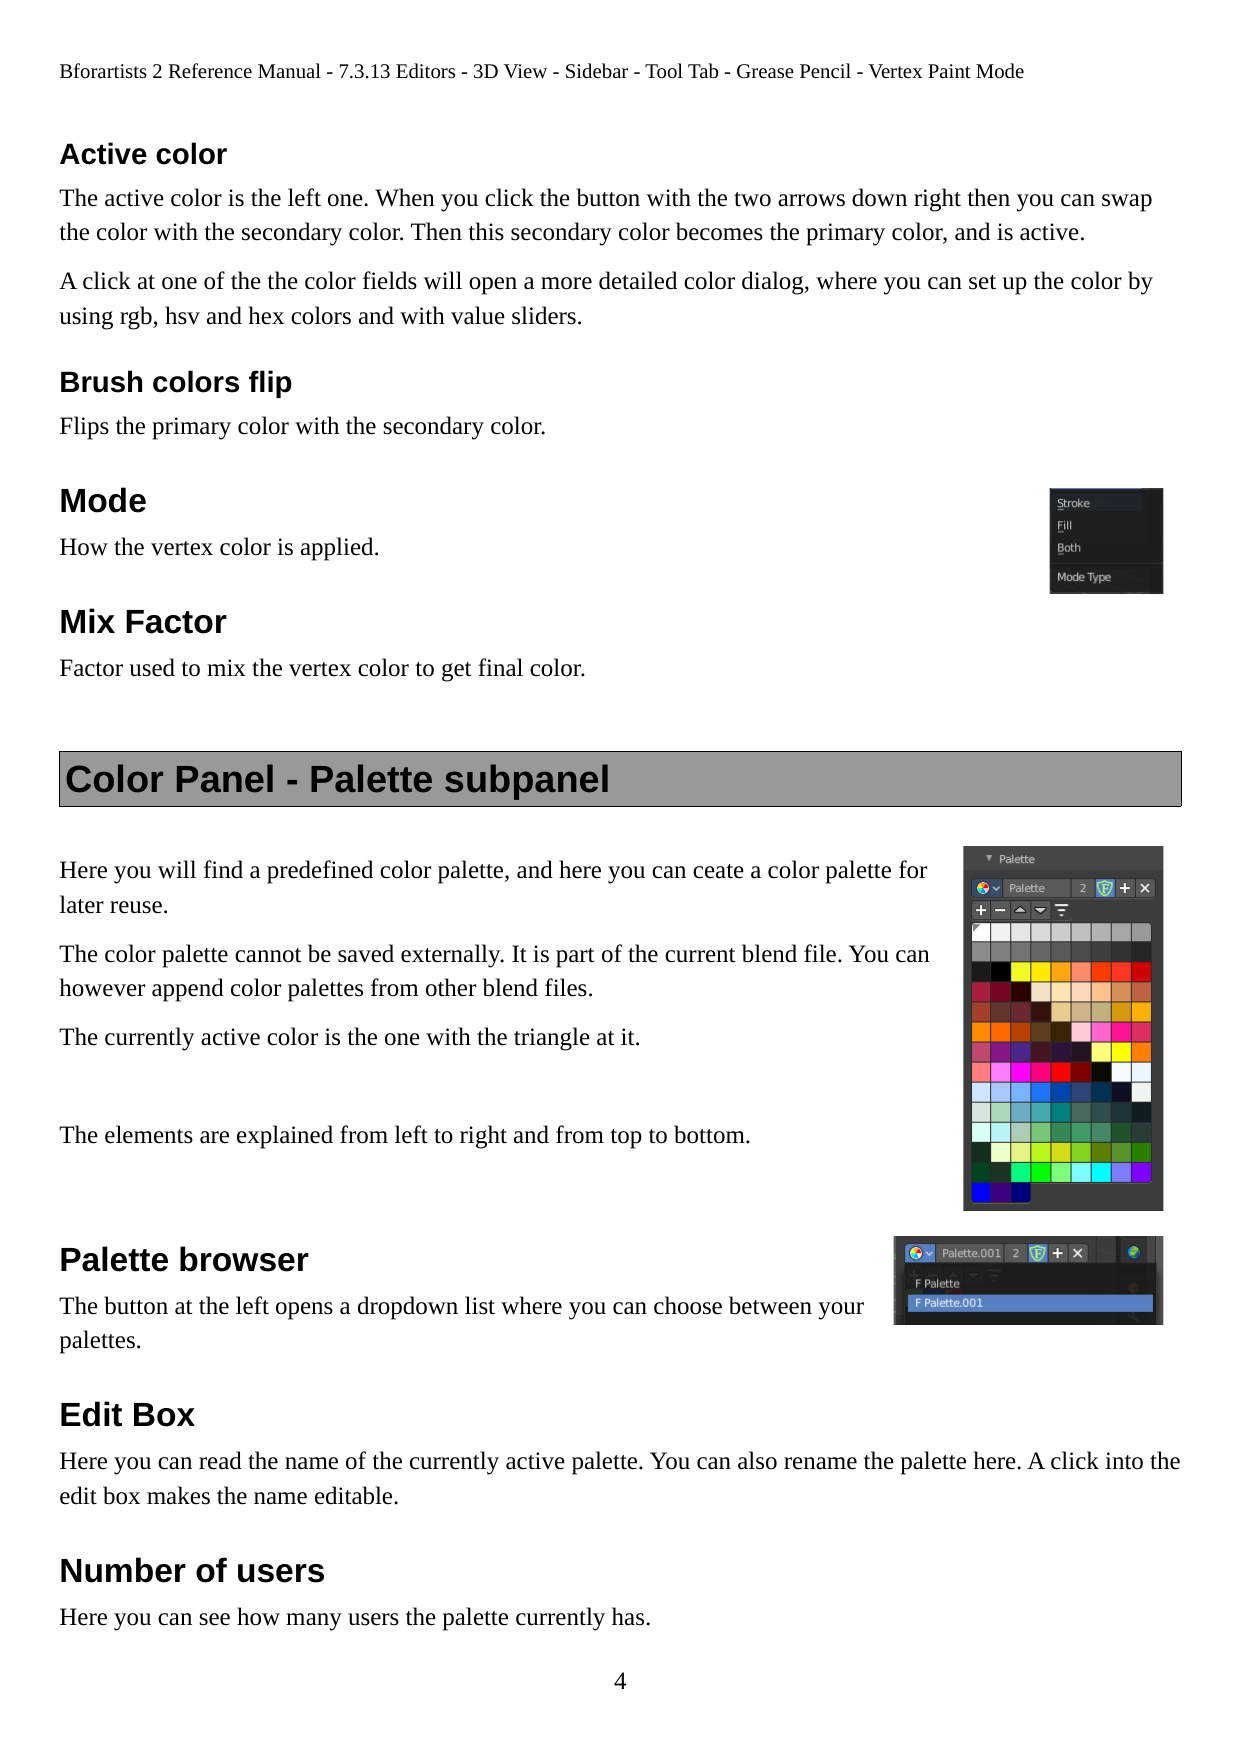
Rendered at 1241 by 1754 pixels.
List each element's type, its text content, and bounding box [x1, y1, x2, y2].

text The currently active color is the one with the triangle at it. [59, 1022, 963, 1051]
text The button at the left opens a dropdown list where you can choose between your palettes. [59, 1291, 1181, 1354]
text A click at one of the the color fields will open a more detailed color dialog, where you can set up the color by using rgb, hsv and hex colors and with value sliders. [59, 266, 1181, 330]
text The active color is the left one. When you click the button with the two arrows down right then you can swap the color with the secondary color. Then this secondary color becomes the primary color, and is active. [59, 183, 1181, 246]
subtitle Palette browser [59, 1239, 893, 1278]
text How the vertex color is applied. [59, 532, 1049, 561]
subtitle Edit Box [59, 1395, 1181, 1434]
text Flips the primary color with the secondary color. [59, 411, 1181, 439]
subtitle Mix Factor [59, 602, 1181, 640]
subtitle Number of users [59, 1551, 1181, 1589]
subtitle [1164, 1239, 1181, 1278]
text Factor used to mix the vertex color to get final color. [59, 653, 1181, 682]
text The color palette cannot be saved externally. It is part of the current blend file. You can however append color palettes from other blend files. [59, 939, 963, 1002]
picture [1049, 488, 1164, 594]
text Here you can see how many users the palette currently has. [59, 1602, 1181, 1631]
text The elements are explained from left to right and from top to bottom. [59, 1121, 963, 1149]
subtitle Brush colors flip [59, 364, 1181, 398]
subtitle Mode [59, 481, 1181, 519]
table_header Color Panel - Palette subpanel [60, 752, 1181, 806]
picture [963, 846, 1164, 1211]
text Here you can read the name of the currently active palette. You can also rename the palette here. A click into the edit box makes the name editable. [59, 1446, 1181, 1509]
text Here you will find a predefined color palette, and here you can ceate a color palette for later reuse. [59, 855, 963, 919]
subtitle Active color [59, 137, 1181, 170]
picture [893, 1236, 1164, 1325]
